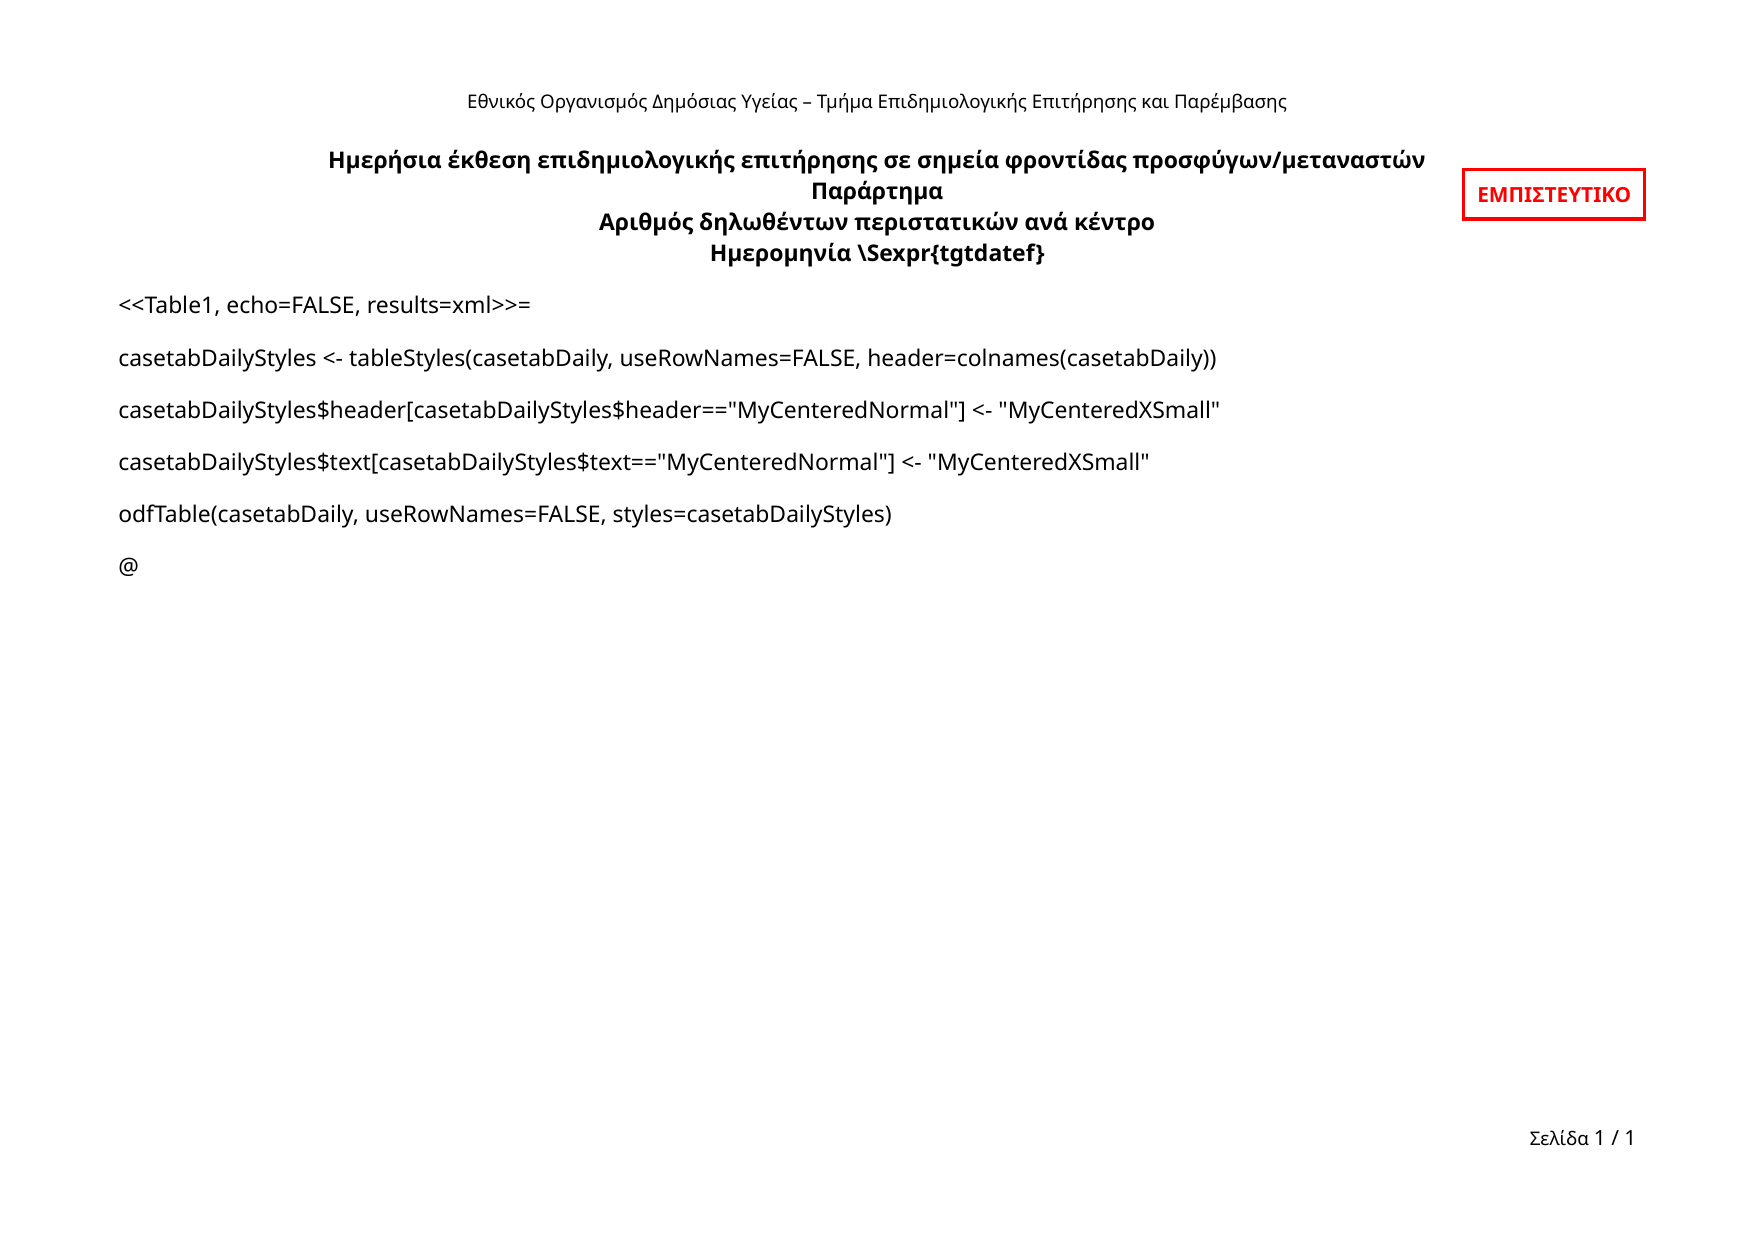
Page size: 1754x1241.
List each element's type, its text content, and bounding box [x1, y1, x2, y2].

text Ημερήσια έκθεση επιδημιολογικής επιτήρησης σε σημεία φροντίδας προσφύγων/μεταναστών [118, 143, 1636, 175]
text casetabDailyStyles$text[casetabDailyStyles$text=="MyCenteredNormal"] <- "MyCenteredXSmall" [118, 446, 1636, 477]
text Αριθμός δηλωθέντων περιστατικών ανά κέντρο [118, 206, 1636, 237]
text <<Table1, echo=FALSE, results=xml>>= [118, 289, 1636, 321]
text @ [118, 550, 1636, 581]
text Ημερομηνία \Sexpr{tgtdatef} [118, 237, 1636, 268]
text odfTable(casetabDaily, useRowNames=FALSE, styles=casetabDailyStyles) [118, 498, 1636, 529]
text casetabDailyStyles <- tableStyles(casetabDaily, useRowNames=FALSE, header=colnames(casetabDaily)) [118, 341, 1636, 373]
text Παράρτημα [118, 175, 1462, 206]
text casetabDailyStyles$header[casetabDailyStyles$header=="MyCenteredNormal"] <- "MyCenteredXSmall" [118, 393, 1636, 425]
